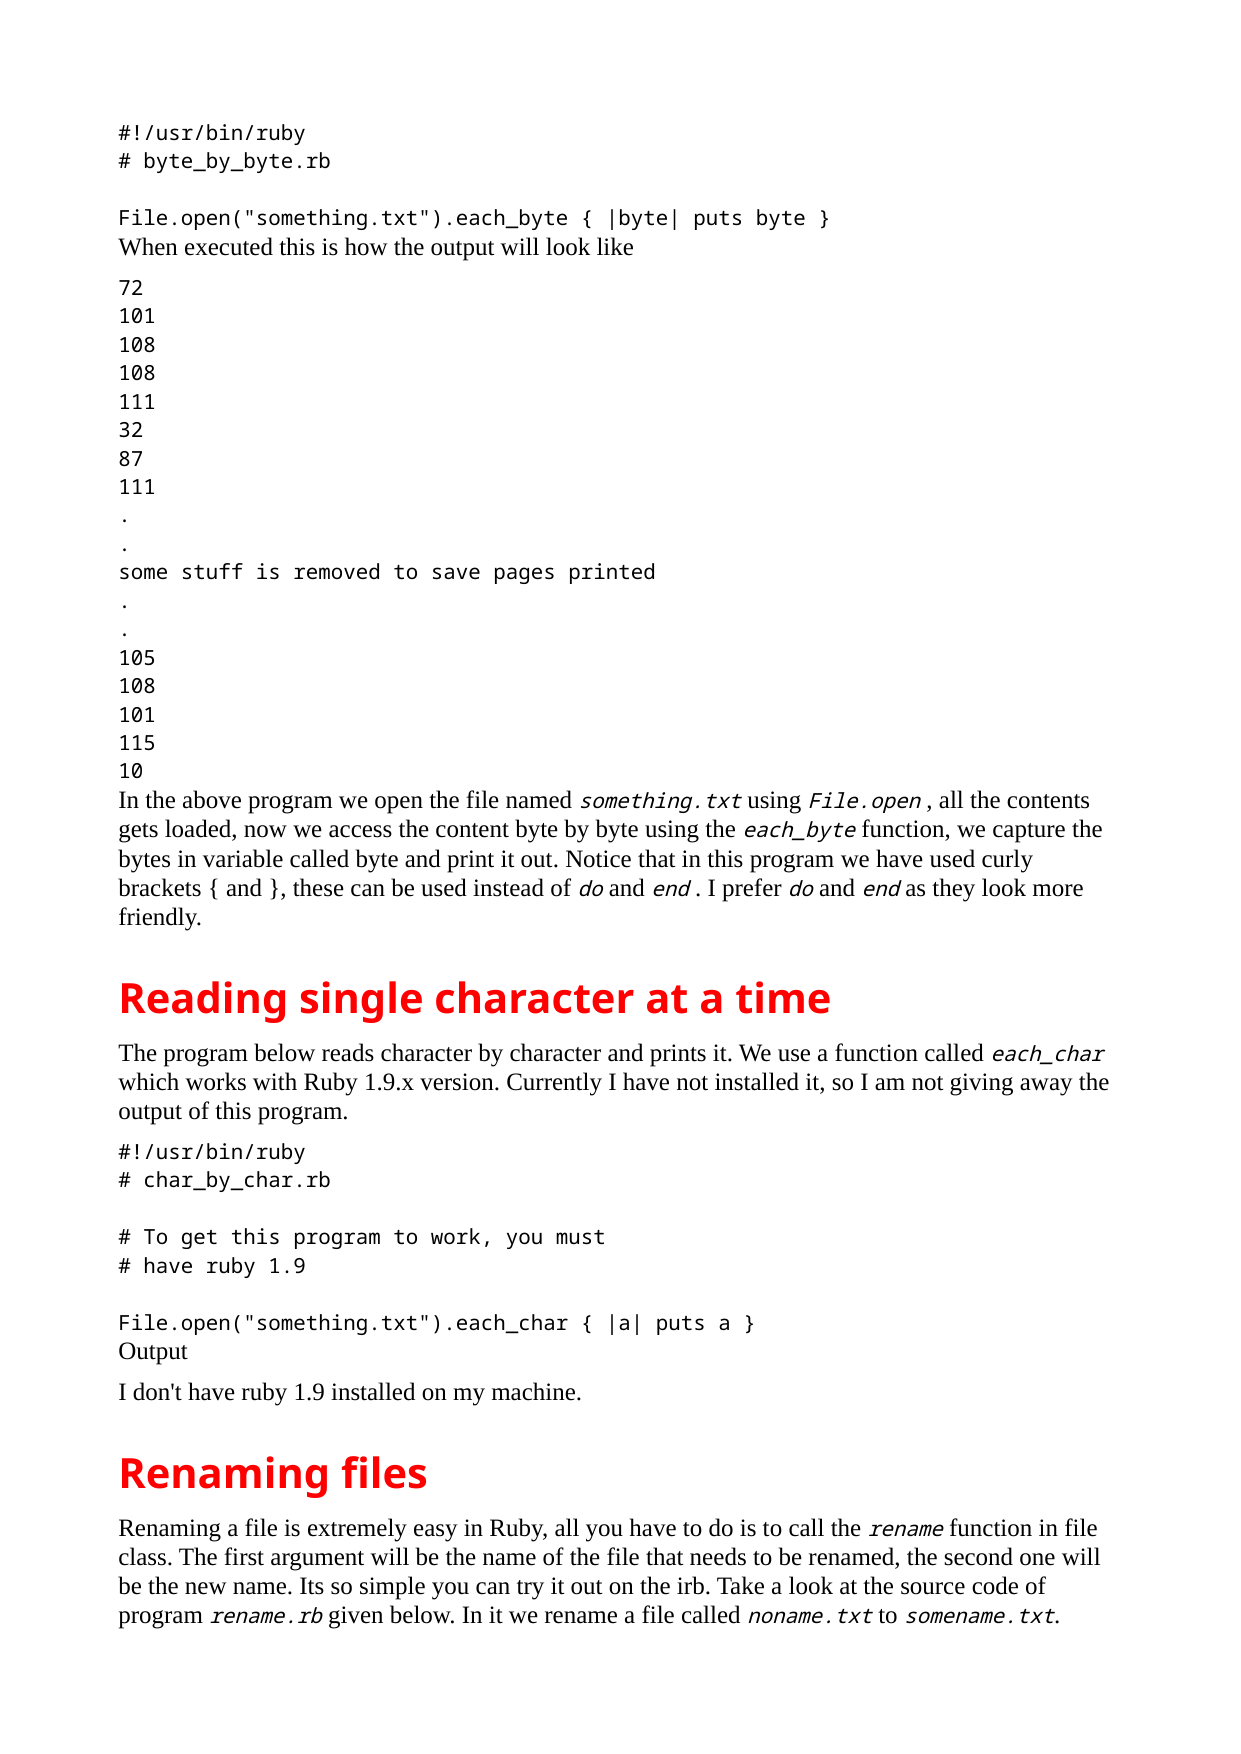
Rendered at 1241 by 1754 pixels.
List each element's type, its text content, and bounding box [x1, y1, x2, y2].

text . [118, 614, 1122, 643]
text 101 [118, 302, 1122, 330]
text . [118, 501, 1122, 529]
text # have ruby 1.9 [118, 1251, 1122, 1279]
text 108 [118, 330, 1122, 358]
text Output [118, 1336, 1122, 1365]
text File.open("something.txt").each_byte { |byte| puts byte } [118, 203, 1122, 232]
text 87 [118, 444, 1122, 472]
text # To get this program to work, you must [118, 1222, 1122, 1251]
text 105 [118, 643, 1122, 671]
text #!/usr/bin/ruby [118, 1137, 1122, 1166]
text Renaming a file is extremely easy in Ruby, all you have to do is to call the rename function in file class. The first argument will be the name of the file that needs to be renamed, the second one will be the new name. Its so simple you can try it out on the irb. Take a look at the source code of program rename.rb given below. In it we rename a file called noname.txt to somename.txt. [118, 1513, 1122, 1629]
text #!/usr/bin/ruby [118, 118, 1122, 147]
text When executed this is how the output will look like [118, 232, 1122, 261]
text . [118, 586, 1122, 614]
text File.open("something.txt").each_char { |a| puts a } [118, 1308, 1122, 1336]
text . [118, 529, 1122, 557]
subtitle Reading single character at a time [118, 968, 1122, 1025]
text 101 [118, 700, 1122, 728]
text The program below reads character by character and prints it. We use a function called each_char which works with Ruby 1.9.x version. Currently I have not installed it, so I am not giving away the output of this program. [118, 1038, 1122, 1125]
text 111 [118, 387, 1122, 415]
text 32 [118, 415, 1122, 444]
text I don't have ruby 1.9 installed on my machine. [118, 1377, 1122, 1406]
text # char_by_char.rb [118, 1166, 1122, 1194]
text 72 [118, 273, 1122, 302]
text 111 [118, 472, 1122, 501]
text 115 [118, 728, 1122, 757]
text In the above program we open the file named something.txt using File.open , all the contents gets loaded, now we access the content byte by byte using the each_byte function, we capture the bytes in variable called byte and print it out. Notice that in this program we have used curly brackets { and }, these can be used instead of do and end . I prefer do and end as they look more friendly. [118, 785, 1122, 931]
subtitle Renaming files [118, 1444, 1122, 1501]
text # byte_by_byte.rb [118, 147, 1122, 175]
text 108 [118, 358, 1122, 387]
text 108 [118, 671, 1122, 700]
text some stuff is removed to save pages printed [118, 557, 1122, 586]
text 10 [118, 757, 1122, 785]
